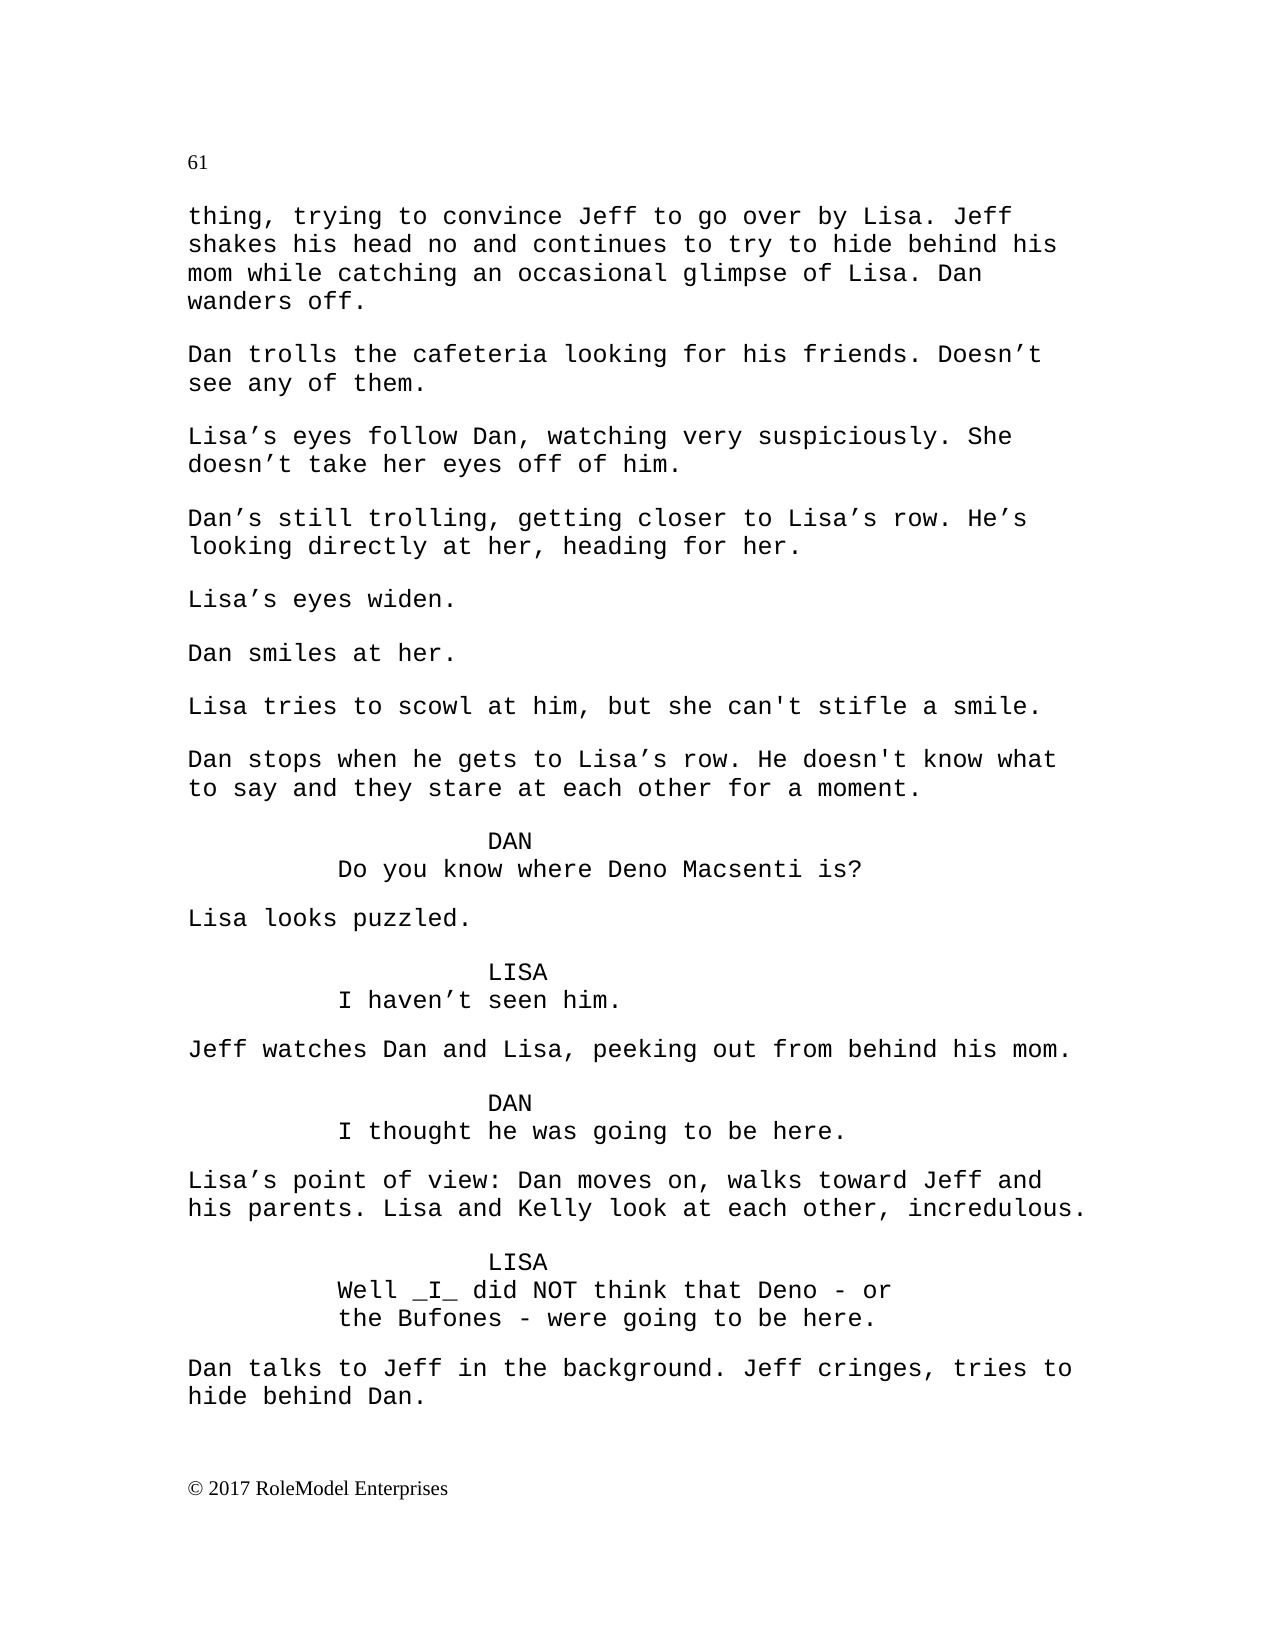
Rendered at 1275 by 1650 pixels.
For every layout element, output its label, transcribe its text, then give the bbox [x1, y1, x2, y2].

text I thought he was going to be here. [337, 1118, 937, 1147]
text DAN [187, 828, 1087, 857]
text Lisa tries to scowl at him, but she can't stifle a smile. [187, 693, 1087, 722]
text Dan smiles at her. [187, 640, 1087, 668]
text Dan talks to Jeff in the background. Jeff cringes, tries to hide behind Dan. [187, 1355, 1087, 1412]
text Dan trolls the cafeteria looking for his friends. Doesn’t see any of them. [187, 342, 1087, 398]
text Lisa’s eyes follow Dan, watching very suspiciously. She doesn’t take her eyes off of him. [187, 423, 1087, 480]
text LISA [187, 1249, 1087, 1278]
text I haven’t seen him. [337, 988, 937, 1016]
text Do you know where Deno Macsenti is? [337, 857, 937, 885]
text Lisa’s eyes widen. [187, 587, 1087, 615]
text Lisa looks puzzled. [187, 906, 1087, 934]
text Jeff watches Dan and Lisa, peeking out from behind his mom. [187, 1037, 1087, 1065]
text Dan’s still trolling, getting closer to Lisa’s row. He’s looking directly at her, heading for her. [187, 505, 1087, 562]
text thing, trying to convince Jeff to go over by Lisa. Jeff shakes his head no and continues to try to hide behind his mom while catching an occasional glimpse of Lisa. Dan wanders off. [187, 203, 1087, 317]
text Well _I_ did NOT think that Deno - or the Bufones - were going to be here. [337, 1278, 937, 1334]
text Dan stops when he gets to Lisa’s row. He doesn't know what to say and they stare at each other for a moment. [187, 747, 1087, 803]
text LISA [187, 959, 1087, 988]
text DAN [187, 1090, 1087, 1118]
text Lisa’s point of view: Dan moves on, walks toward Jeff and his parents. Lisa and Kelly look at each other, incredulous. [187, 1168, 1087, 1224]
